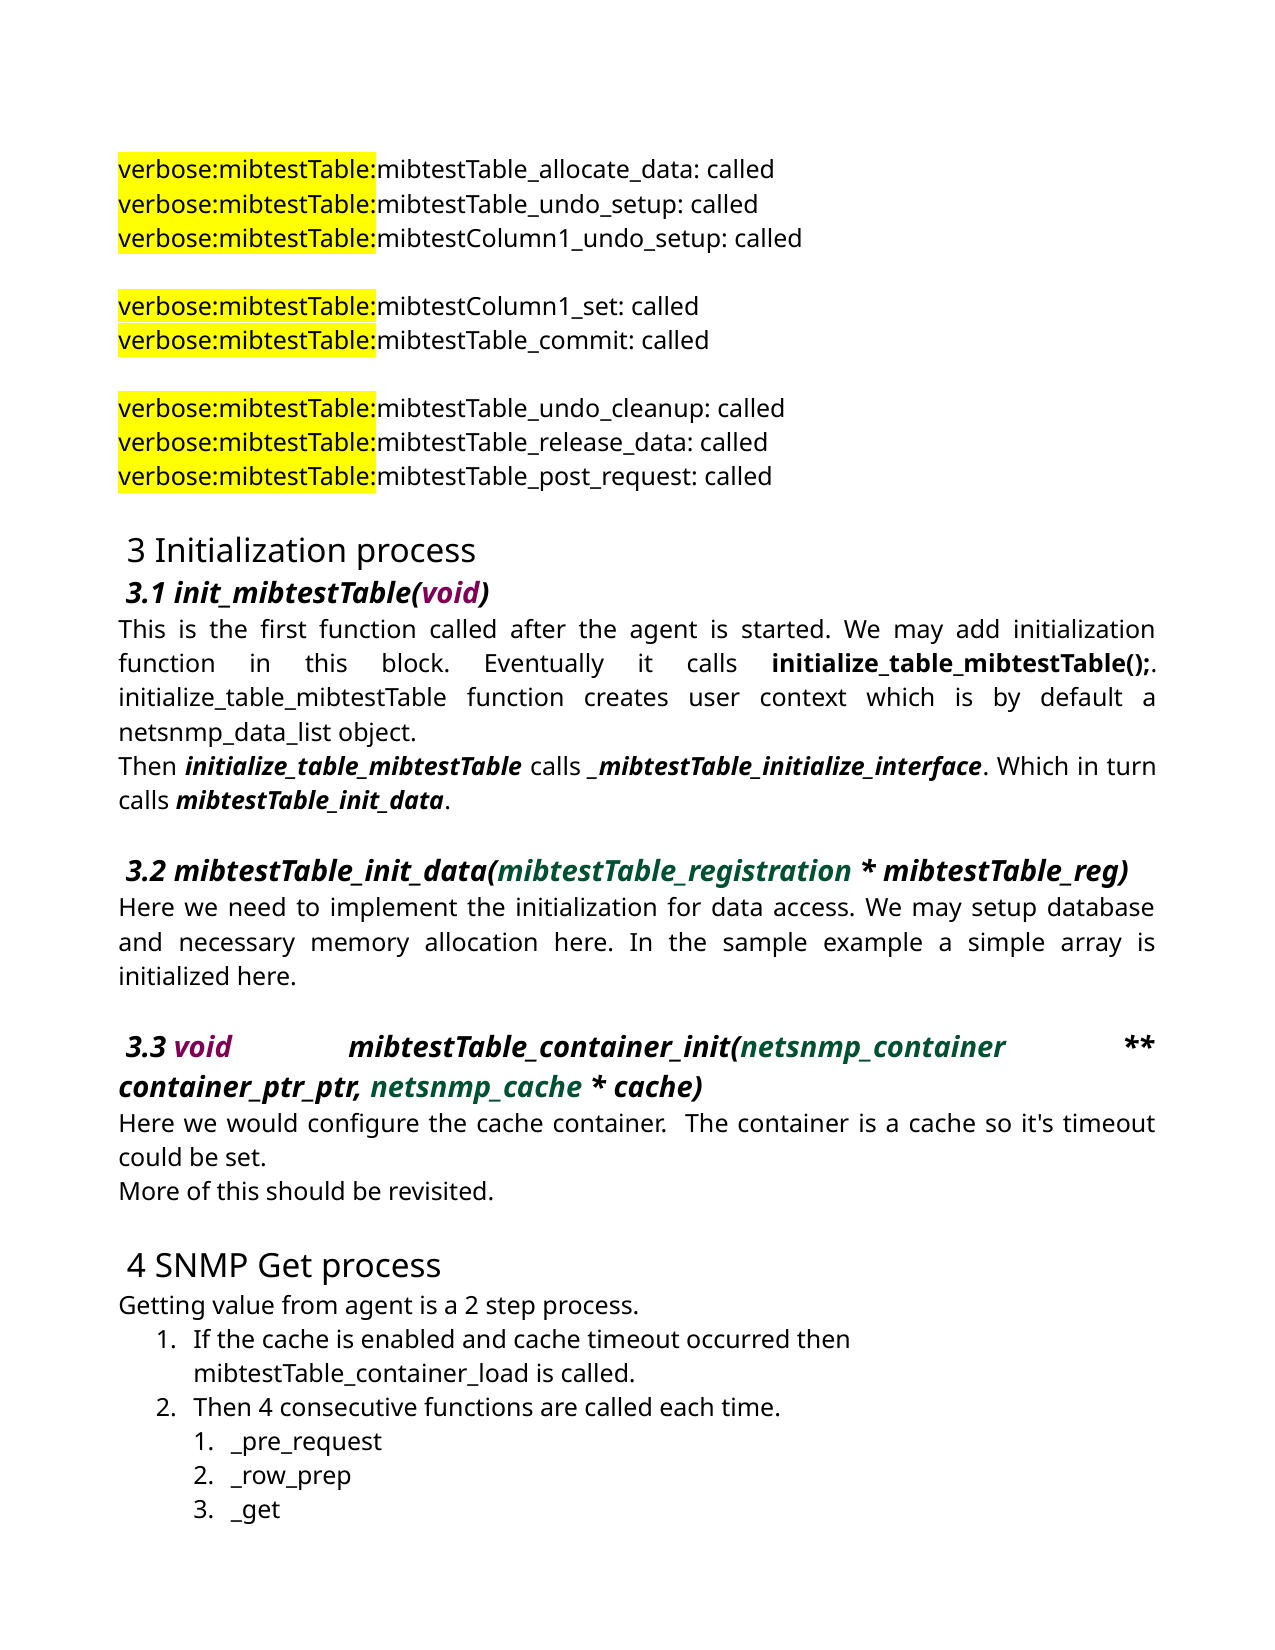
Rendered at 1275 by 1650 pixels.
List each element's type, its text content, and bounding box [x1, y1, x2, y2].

text verbose:mibtestTable:mibtestTable_post_request: called [118, 459, 1157, 493]
text This is the first function called after the agent is started. We may add initialization function in this block. Eventually it calls initialize_table_mibtestTable();. initialize_table_mibtestTable function creates user context which is by default a netsnmp_data_list object. [118, 612, 1157, 748]
subtitle void mibtestTable_container_init(netsnmp_container ** container_ptr_ptr, netsnmp_cache * cache) [118, 1026, 1157, 1106]
subtitle mibtestTable_init_data(mibtestTable_registration * mibtestTable_reg) [118, 850, 1157, 890]
subtitle Initialization process [118, 527, 1157, 572]
text More of this should be revisited. [118, 1174, 1157, 1208]
subtitle init_mibtestTable(void) [118, 572, 1157, 612]
text verbose:mibtestTable:mibtestTable_allocate_data: called [118, 152, 1157, 186]
list _pre_request [193, 1424, 1157, 1458]
text Then initialize_table_mibtestTable calls _mibtestTable_initialize_interface. Which in turn calls mibtestTable_init_data. [118, 748, 1157, 816]
text verbose:mibtestTable:mibtestTable_undo_setup: called [118, 186, 1157, 220]
list If the cache is enabled and cache timeout occurred then mibtestTable_container_load is called. [156, 1321, 1157, 1389]
text Getting value from agent is a 2 step process. [118, 1287, 1157, 1321]
text verbose:mibtestTable:mibtestColumn1_undo_setup: called [118, 220, 1157, 254]
list _get [193, 1492, 1157, 1526]
text Here we would configure the cache container. The container is a cache so it's timeout could be set. [118, 1106, 1157, 1174]
subtitle SNMP Get process [118, 1242, 1157, 1287]
text verbose:mibtestTable:mibtestColumn1_set: called [118, 288, 1157, 322]
text Here we need to implement the initialization for data access. We may setup database and necessary memory allocation here. In the sample example a simple array is initialized here. [118, 890, 1157, 992]
text verbose:mibtestTable:mibtestTable_release_data: called [118, 425, 1157, 459]
list Then 4 consecutive functions are called each time. [156, 1389, 1157, 1424]
text verbose:mibtestTable:mibtestTable_undo_cleanup: called [118, 391, 1157, 425]
text verbose:mibtestTable:mibtestTable_commit: called [118, 322, 1157, 357]
list _row_prep [193, 1458, 1157, 1492]
